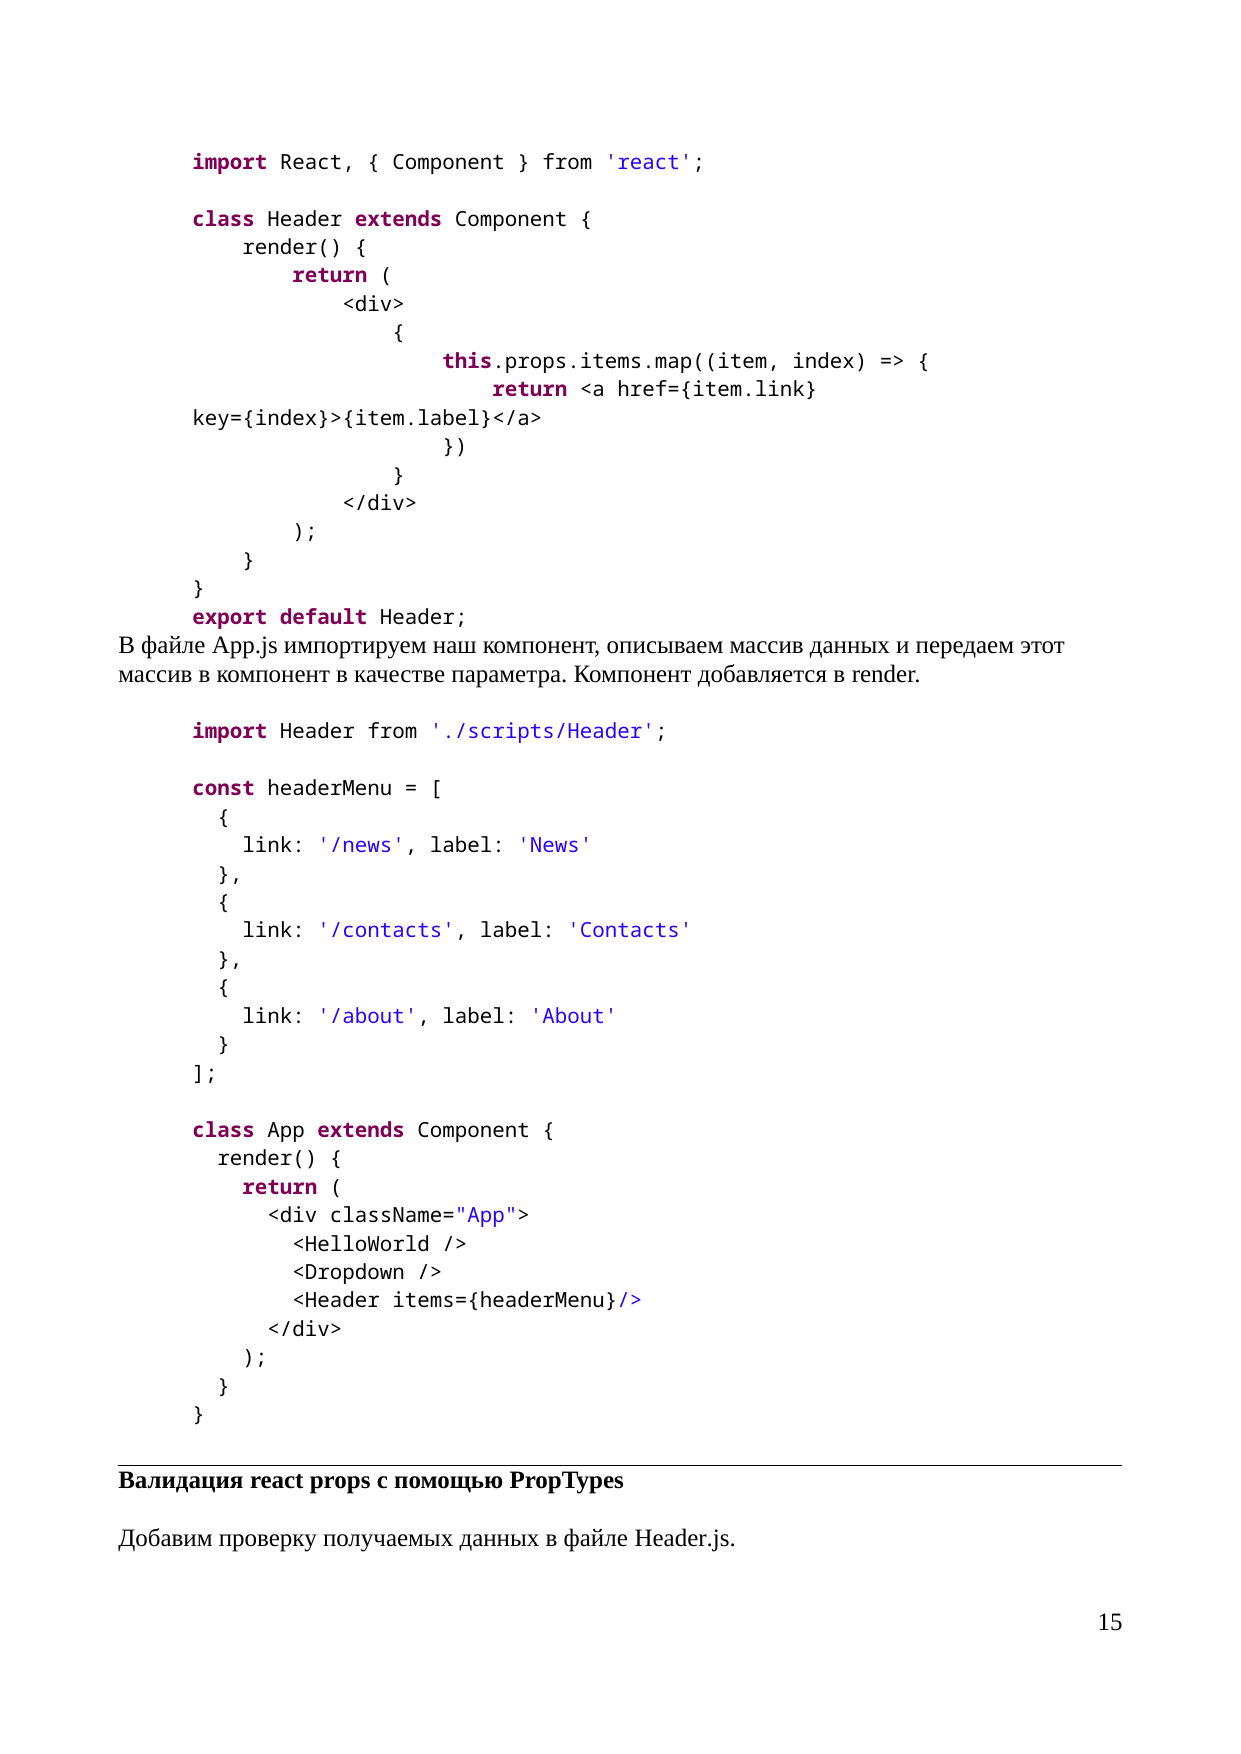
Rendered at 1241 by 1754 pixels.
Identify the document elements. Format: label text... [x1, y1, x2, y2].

text </div> [192, 1314, 1122, 1342]
text <Dropdown /> [192, 1257, 1122, 1286]
text }) [192, 431, 1122, 460]
text { [192, 317, 1122, 346]
text <Header items={headerMenu}/> [192, 1286, 1122, 1314]
text this.props.items.map((item, index) => { [192, 346, 1122, 374]
text <HelloWorld /> [192, 1229, 1122, 1257]
text <div className="App"> [192, 1200, 1122, 1229]
text ]; [192, 1058, 1122, 1086]
text Валидация react props с помощью PropTypes [118, 1466, 1122, 1494]
text } [192, 1029, 1122, 1058]
text } [192, 460, 1122, 488]
text </div> [192, 488, 1122, 517]
text <div> [192, 289, 1122, 317]
text { [192, 802, 1122, 830]
text const headerMenu = [ [192, 773, 1122, 802]
text export default Header; [192, 602, 1122, 630]
text link: '/about', label: 'About' [192, 1001, 1122, 1029]
text class Header extends Component { [192, 204, 1122, 232]
text } [192, 1371, 1122, 1399]
text ); [192, 517, 1122, 545]
text return <a href={item.link} key={index}>{item.label}</a> [192, 374, 1122, 431]
text render() { [192, 1143, 1122, 1172]
text render() { [192, 232, 1122, 261]
text link: '/news', label: 'News' [192, 830, 1122, 859]
text }, [192, 944, 1122, 972]
text В файле App.js импортируем наш компонент, описываем массив данных и передаем этот массив в компонент в качестве параметра. Компонент добавляется в render. [118, 630, 1122, 688]
text } [192, 1399, 1122, 1428]
text }, [192, 859, 1122, 887]
text return ( [192, 1172, 1122, 1200]
text link: '/contacts', label: 'Contacts' [192, 916, 1122, 944]
text import React, { Component } from 'react'; [192, 147, 1122, 175]
text } [192, 545, 1122, 573]
text class App extends Component { [192, 1115, 1122, 1143]
text import Header from './scripts/Header'; [192, 717, 1122, 745]
text { [192, 887, 1122, 916]
text ); [192, 1342, 1122, 1371]
text Добавим проверку получаемых данных в файле Header.js. [118, 1523, 1122, 1552]
text return ( [192, 261, 1122, 289]
text } [192, 573, 1122, 602]
text { [192, 972, 1122, 1001]
